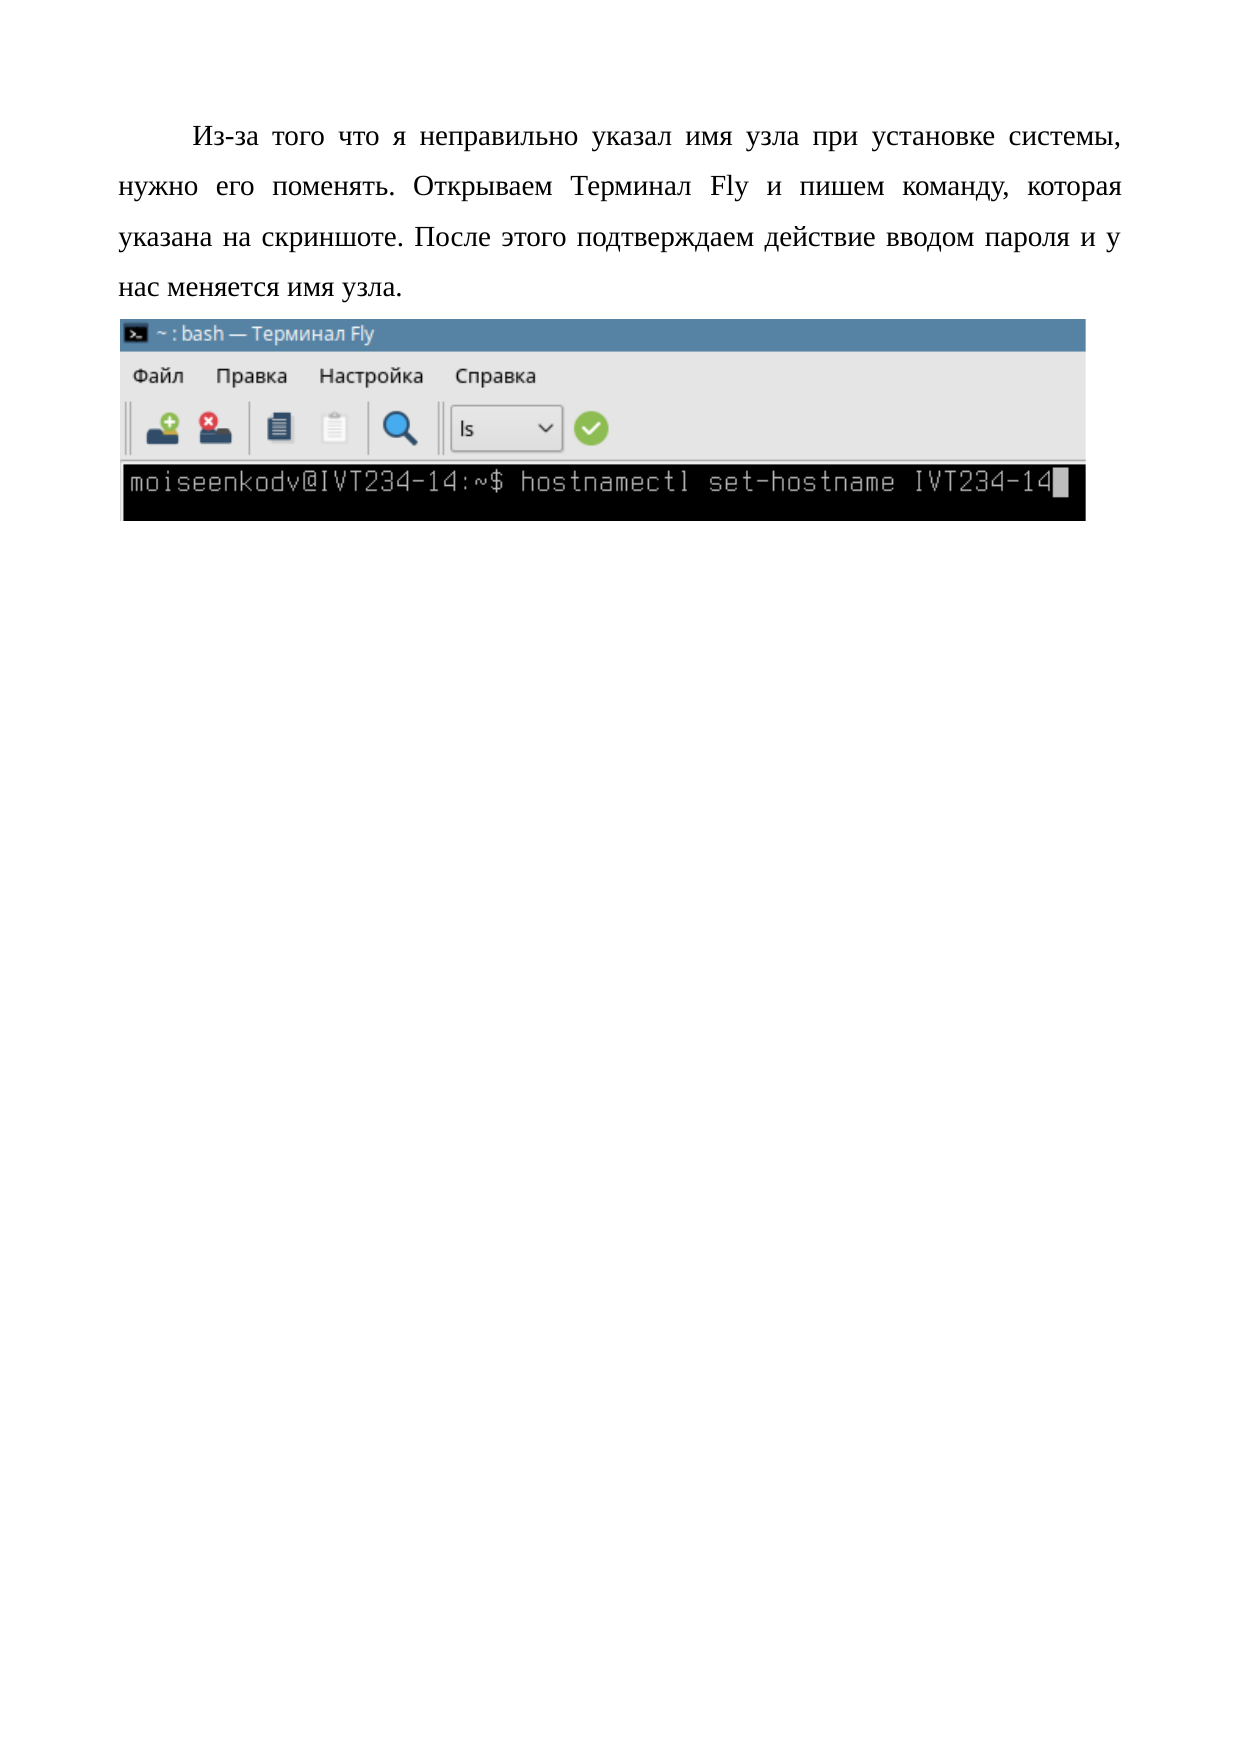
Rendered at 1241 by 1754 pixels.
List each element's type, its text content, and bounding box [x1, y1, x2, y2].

text Из-за того что я неправильно указал имя узла при установке системы, нужно его поменять. Открываем Терминал Fly и пишем команду, которая указана на скриншоте. После этого подтверждаем действие вводом пароля и у нас меняется имя узла. [118, 118, 1122, 303]
picture [120, 319, 1086, 521]
